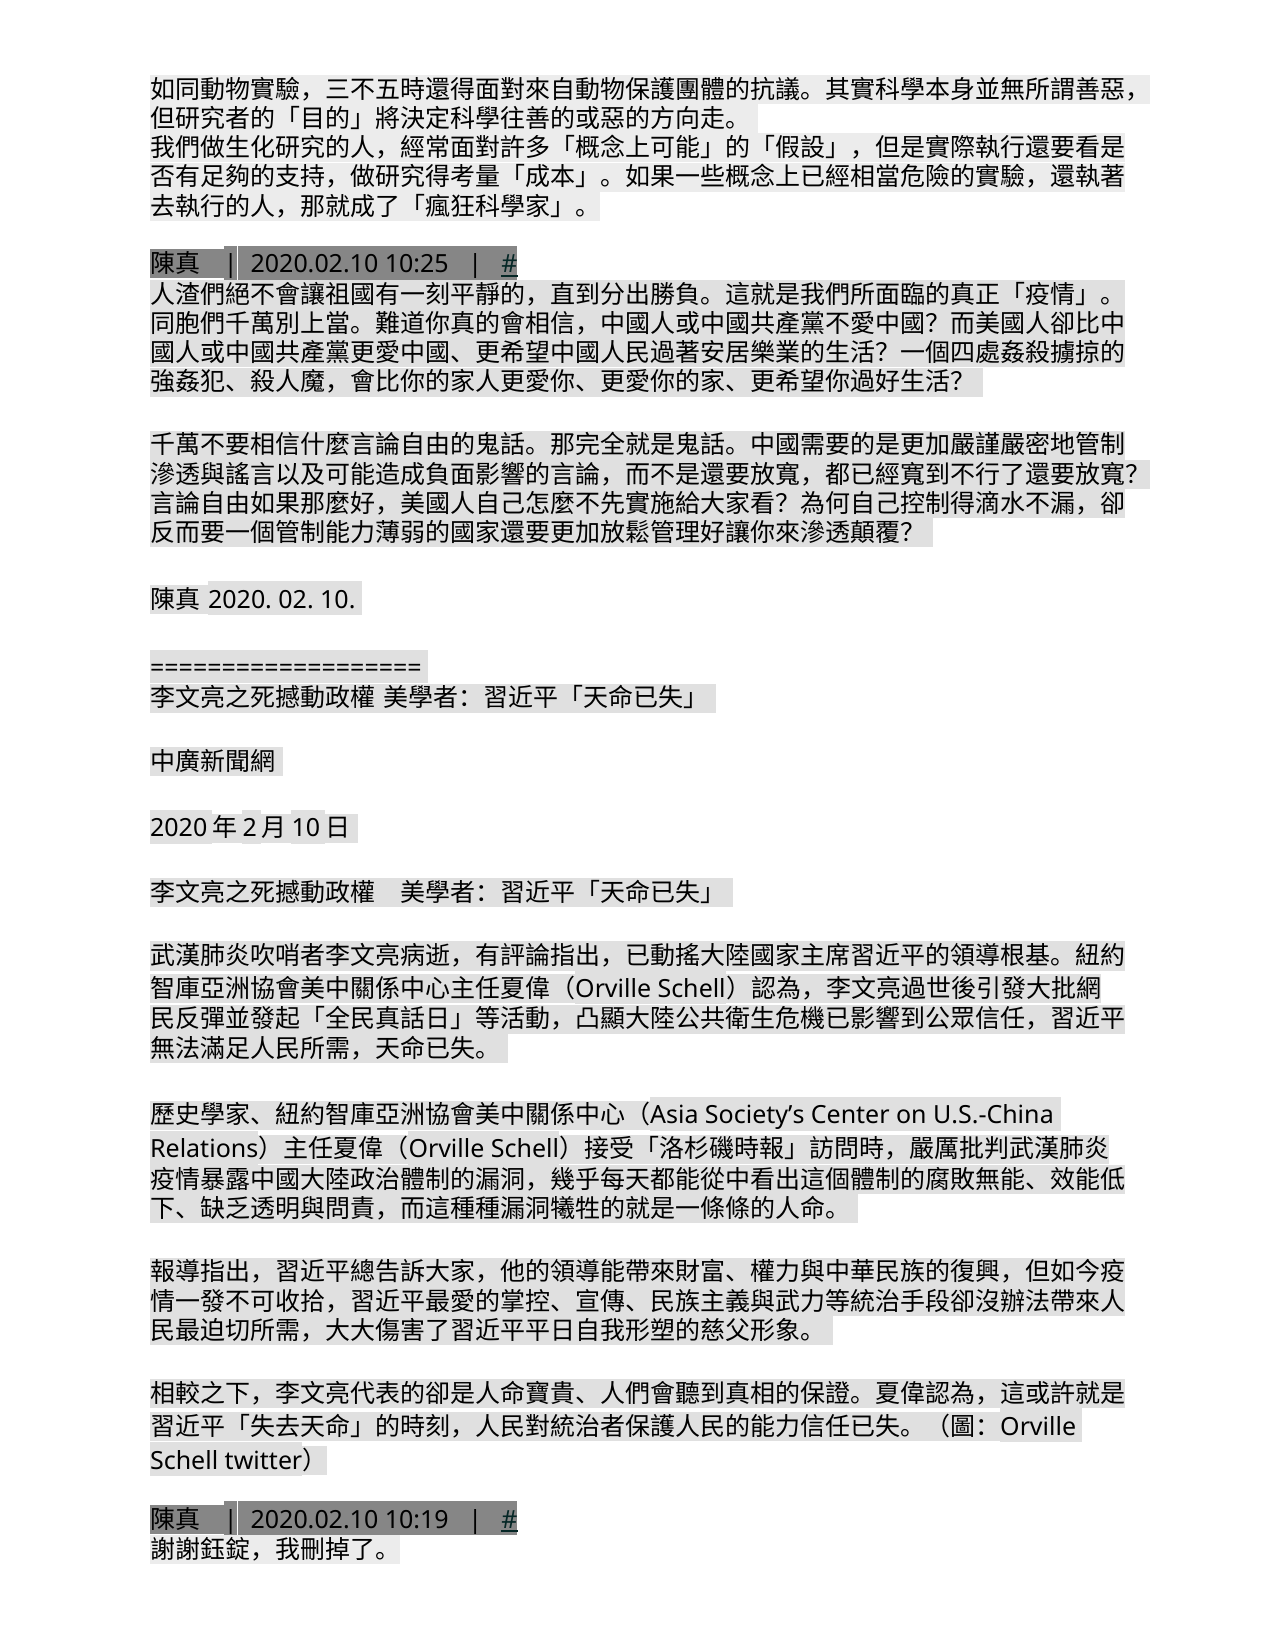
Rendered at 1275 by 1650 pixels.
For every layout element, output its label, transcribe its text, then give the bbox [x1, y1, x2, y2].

text 謝謝鈺錠，我刪掉了。 [150, 1535, 1125, 1564]
text 陳真 | 2020.02.10 10:19 | # [150, 1501, 1125, 1535]
text 有關生物武器是否在現實中已被執行，我不知道。我的博士論文是研究病毒學的，即便後來的博士後研究生涯，也經常利用病毒學的方法來達成某些關閉基因或強化基因表現的目的。當然，在一般的生化實驗室，我們是利用細胞或是老鼠來作為感染對象。 我在博士論文口試的時候，由於研究的病毒已經有良好的解藥，口試委員便問了我一個問題:「這個病毒已經有解藥了，那未來研究還可以怎麼做？」我當時的回答是：「因為目前學術上對於這個病毒已經十分了解，未來可以此病毒作為研究其他生物現象的模型。」事實上我們實驗室當時研究的這個病毒學範疇，整個領域最初為了方便於細胞模式上進行實驗，這株病毒是「被改造」過的，也就是「chimera」。 在以關閉基因或強化基因表現的目的上，為了增加病毒感染的tropism及infectivity，經常性使用的virus也都是「chimera」。只要有一盤易於完成轉染的細胞，便可以在實驗室進行病毒包覆。如果利用病毒感染不同的細胞，讓病毒在細胞或動物模式中進行自然變異，便可以篩選出具有某種目的性的病毒。即使變異的機率再低，但是利用快速篩選的方法，在無數的重複篩選中還是可以達成目的。自然變異的病毒株具有良好的環境適應能力，比之人為硬塞某些基因片段更容易得到能用以進行某些疾病測試的病毒。我過去曾與一位醫學系學弟在閒聊時提到，利用人為或是連續篩選病毒變異株是可行的，關鍵是「為了」什麼「目的」去篩選出這樣的病毒。這樣的病毒株一旦到了野外，其實風險是難以評估的，所以疾病管制局對於P2或P3實驗室生產的病毒，一向要求必須如實記錄與管理，怕的就是病毒從實驗室散佈，但那其實是很不容易發生的，除非刻意。如同「基因改造作物」以及防治登革熱的「自私基因蚊」的野放等等，對於生態環境的影響是難以評估的，所以在學術界針對這些議題仍舊是唇槍舌劍，而一個很重要也經常被提到的就是「學術倫理」。如同動物實驗，三不五時還得面對來自動物保護團體的抗議。其實科學本身並無所謂善惡，但研究者的「目的」將決定科學往善的或惡的方向走。 我們做生化研究的人，經常面對許多「概念上可能」的「假設」，但是實際執行還要看是否有足夠的支持，做研究得考量「成本」。如果一些概念上已經相當危險的實驗，還執著去執行的人，那就成了「瘋狂科學家」。 [150, 75, 1125, 221]
text 陳真 | 2020.02.10 10:25 | # [150, 246, 1125, 280]
text 人渣們絕不會讓祖國有一刻平靜的，直到分出勝負。這就是我們所面臨的真正「疫情」。同胞們千萬別上當。難道你真的會相信，中國人或中國共產黨不愛中國？而美國人卻比中國人或中國共產黨更愛中國、更希望中國人民過著安居樂業的生活？一個四處姦殺擄掠的強姦犯、殺人魔，會比你的家人更愛你、更愛你的家、更希望你過好生活？ 千萬不要相信什麼言論自由的鬼話。那完全就是鬼話。中國需要的是更加嚴謹嚴密地管制滲透與謠言以及可能造成負面影響的言論，而不是還要放寬，都已經寬到不行了還要放寬？言論自由如果那麼好，美國人自己怎麼不先實施給大家看？為何自己控制得滴水不漏，卻反而要一個管制能力薄弱的國家還要更加放鬆管理好讓你來滲透顛覆？ 陳真 2020. 02. 10. =================== 李文亮之死撼動政權 美學者：習近平「天命已失」 中廣新聞網 2020年2月10日 李文亮之死撼動政權 美學者：習近平「天命已失」 武漢肺炎吹哨者李文亮病逝，有評論指出，已動搖大陸國家主席習近平的領導根基。紐約智庫亞洲協會美中關係中心主任夏偉（Orville Schell）認為，李文亮過世後引發大批網民反彈並發起「全民真話日」等活動，凸顯大陸公共衛生危機已影響到公眾信任，習近平無法滿足人民所需，天命已失。 歷史學家、紐約智庫亞洲協會美中關係中心（Asia Society’s Center on U.S.-China Relations）主任夏偉（Orville Schell）接受「洛杉磯時報」訪問時，嚴厲批判武漢肺炎疫情暴露中國大陸政治體制的漏洞，幾乎每天都能從中看出這個體制的腐敗無能、效能低下、缺乏透明與問責，而這種種漏洞犧牲的就是一條條的人命。 報導指出，習近平總告訴大家，他的領導能帶來財富、權力與中華民族的復興，但如今疫情一發不可收拾，習近平最愛的掌控、宣傳、民族主義與武力等統治手段卻沒辦法帶來人民最迫切所需，大大傷害了習近平平日自我形塑的慈父形象。 相較之下，李文亮代表的卻是人命寶貴、人們會聽到真相的保證。夏偉認為，這或許就是習近平「失去天命」的時刻，人民對統治者保護人民的能力信任已失。（圖：Orville Schell twitter） [150, 280, 1125, 1476]
